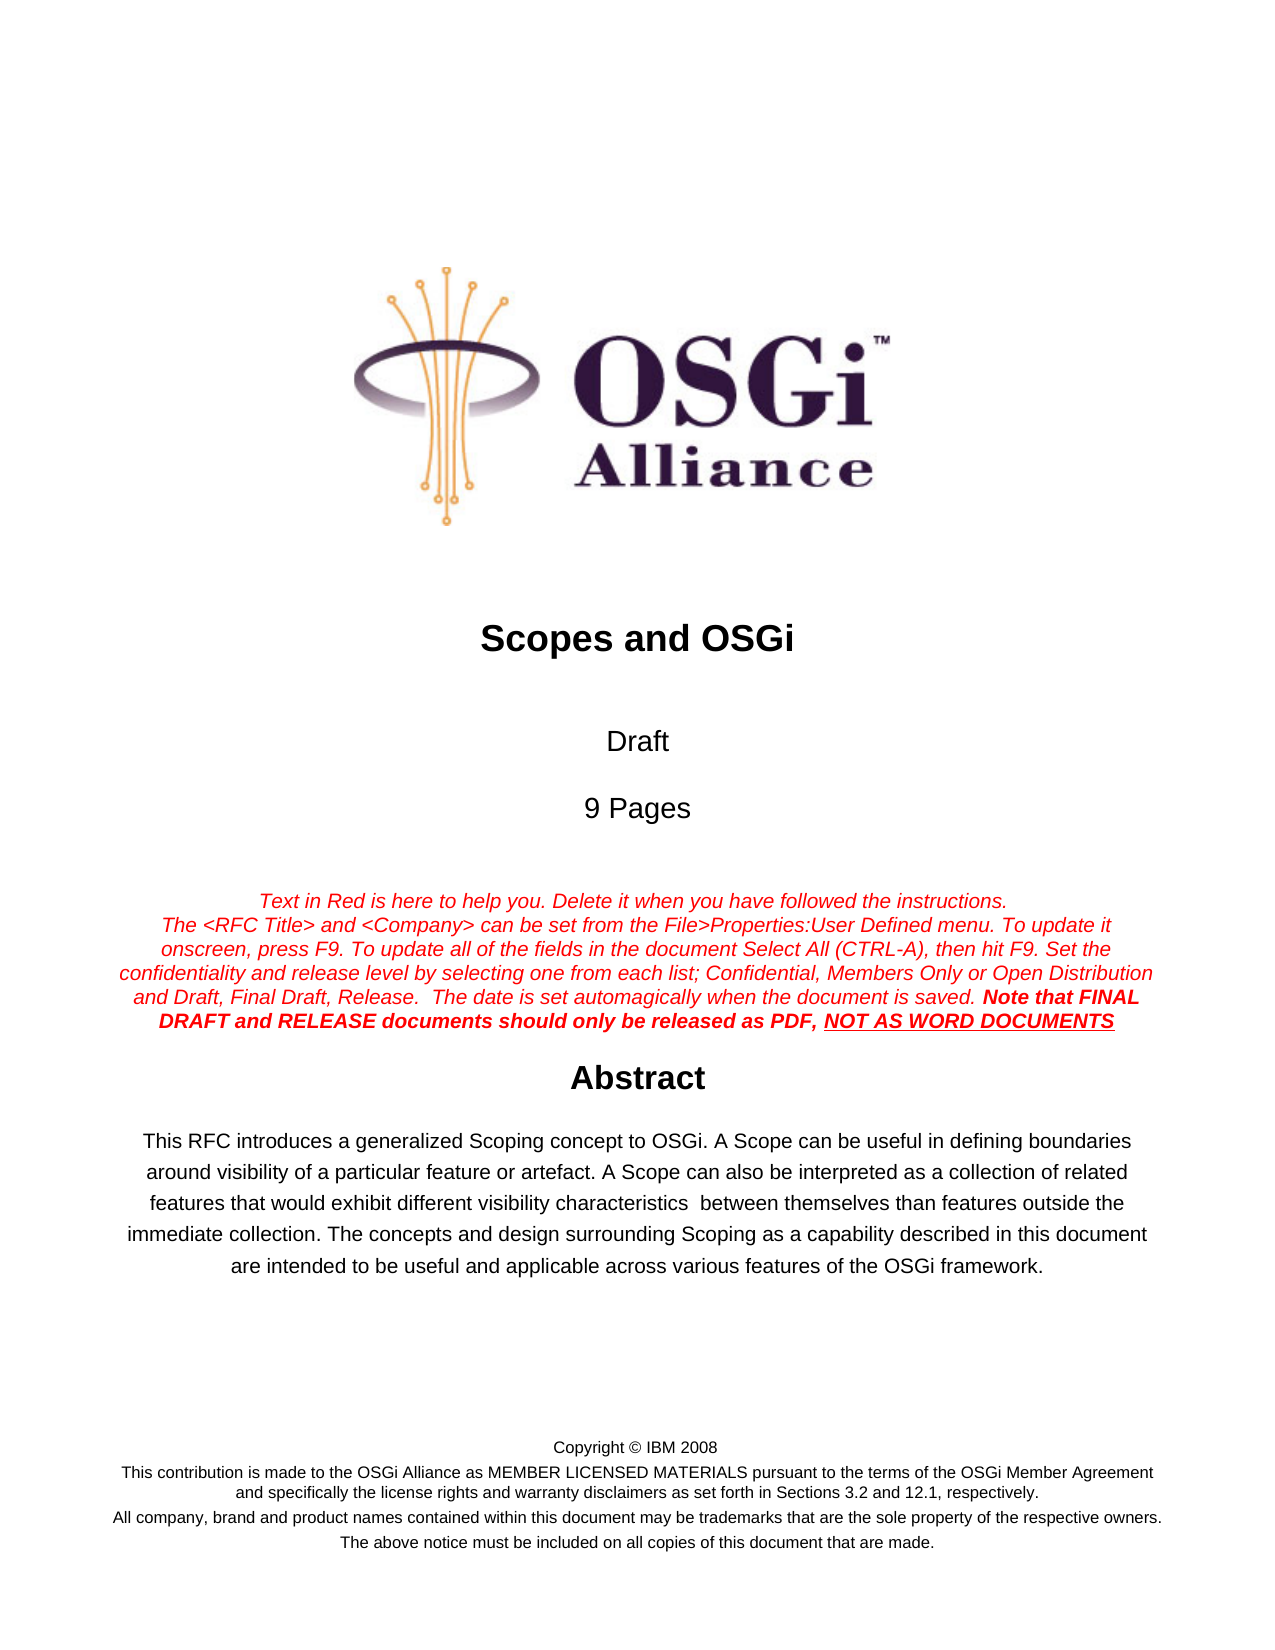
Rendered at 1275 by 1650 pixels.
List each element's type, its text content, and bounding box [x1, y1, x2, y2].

title Draft 9 Pages [112, 724, 1162, 824]
title Text in Red is here to help you. Delete it when you have followed the instructions. The <RFC Title> and <Company> can be set from the File>Properties:User Defined menu. To update it onscreen, press F9. To update all of the fields in the document Select All (CTRL-A), then hit F9. Set the confidentiality and release level by selecting one from each list; Confidential, Members Only or Open Distribution and Draft, Final Draft, Release. The date is set automagically when the document is saved. Note that FINAL DRAFT and RELEASE documents should only be released as PDF, NOT AS WORD DOCUMENTS [112, 889, 1162, 1033]
text This RFC introduces a generalized Scoping concept to OSGi. A Scope can be useful in defining boundaries around visibility of a particular feature or artefact. A Scope can also be interpreted as a collection of related features that would exhibit different visibility characteristics between themselves than features outside the immediate collection. The concepts and design surrounding Scoping as a capability described in this document are intended to be useful and applicable across various features of the OSGi framework. [112, 1121, 1162, 1277]
title Scopes and OSGi [112, 616, 1162, 659]
picture [353, 267, 891, 526]
text Abstract [112, 1058, 1162, 1096]
